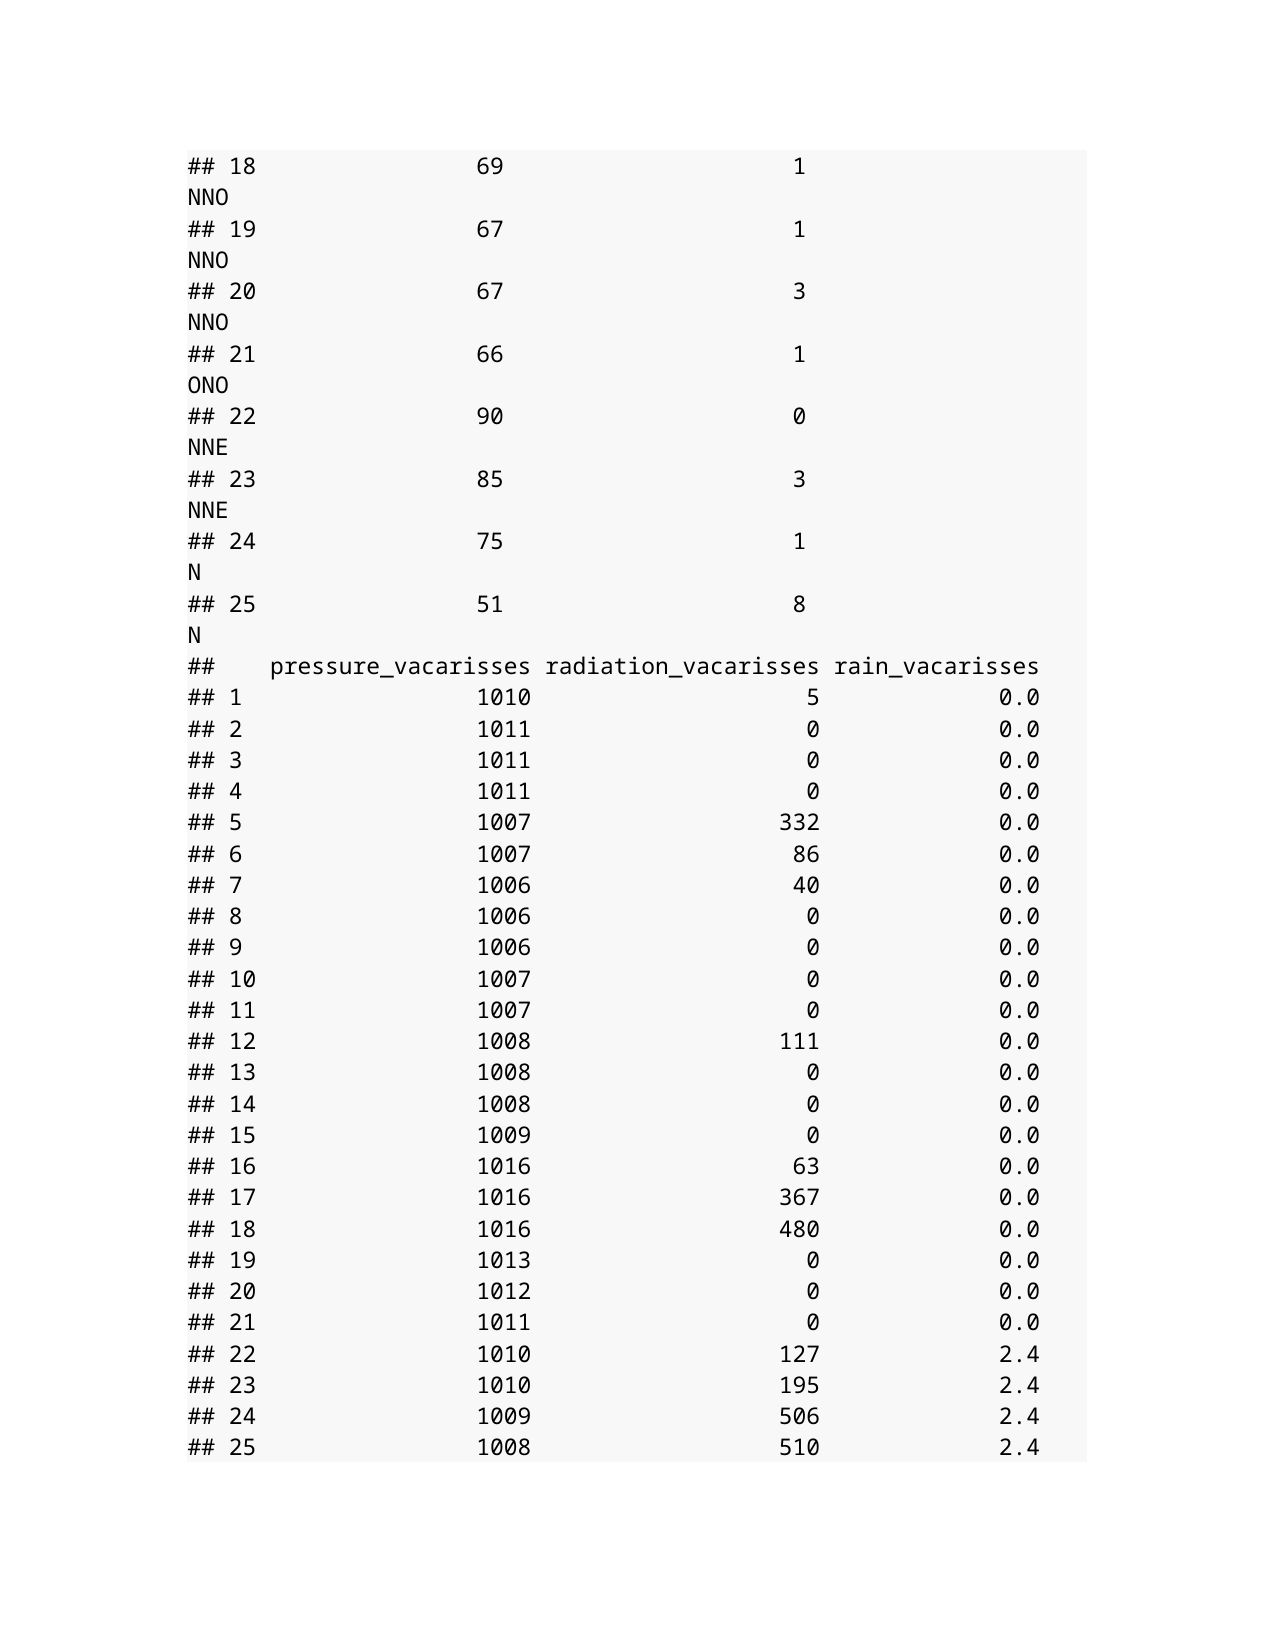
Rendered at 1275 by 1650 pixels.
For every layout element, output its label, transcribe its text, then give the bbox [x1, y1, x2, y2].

text ## 18 69 1 NNO ## 19 67 1 NNO ## 20 67 3 NNO ## 21 66 1 ONO ## 22 90 0 NNE ## 23 85 3 NNE ## 24 75 1 N ## 25 51 8 N ## pressure_vacarisses radiation_vacarisses rain_vacarisses ## 1 1010 5 0.0 ## 2 1011 0 0.0 ## 3 1011 0 0.0 ## 4 1011 0 0.0 ## 5 1007 332 0.0 ## 6 1007 86 0.0 ## 7 1006 40 0.0 ## 8 1006 0 0.0 ## 9 1006 0 0.0 ## 10 1007 0 0.0 ## 11 1007 0 0.0 ## 12 1008 111 0.0 ## 13 1008 0 0.0 ## 14 1008 0 0.0 ## 15 1009 0 0.0 ## 16 1016 63 0.0 ## 17 1016 367 0.0 ## 18 1016 480 0.0 ## 19 1013 0 0.0 ## 20 1012 0 0.0 ## 21 1011 0 0.0 ## 22 1010 127 2.4 ## 23 1010 195 2.4 ## 24 1009 506 2.4 ## 25 1008 510 2.4 [187, 150, 1087, 1462]
